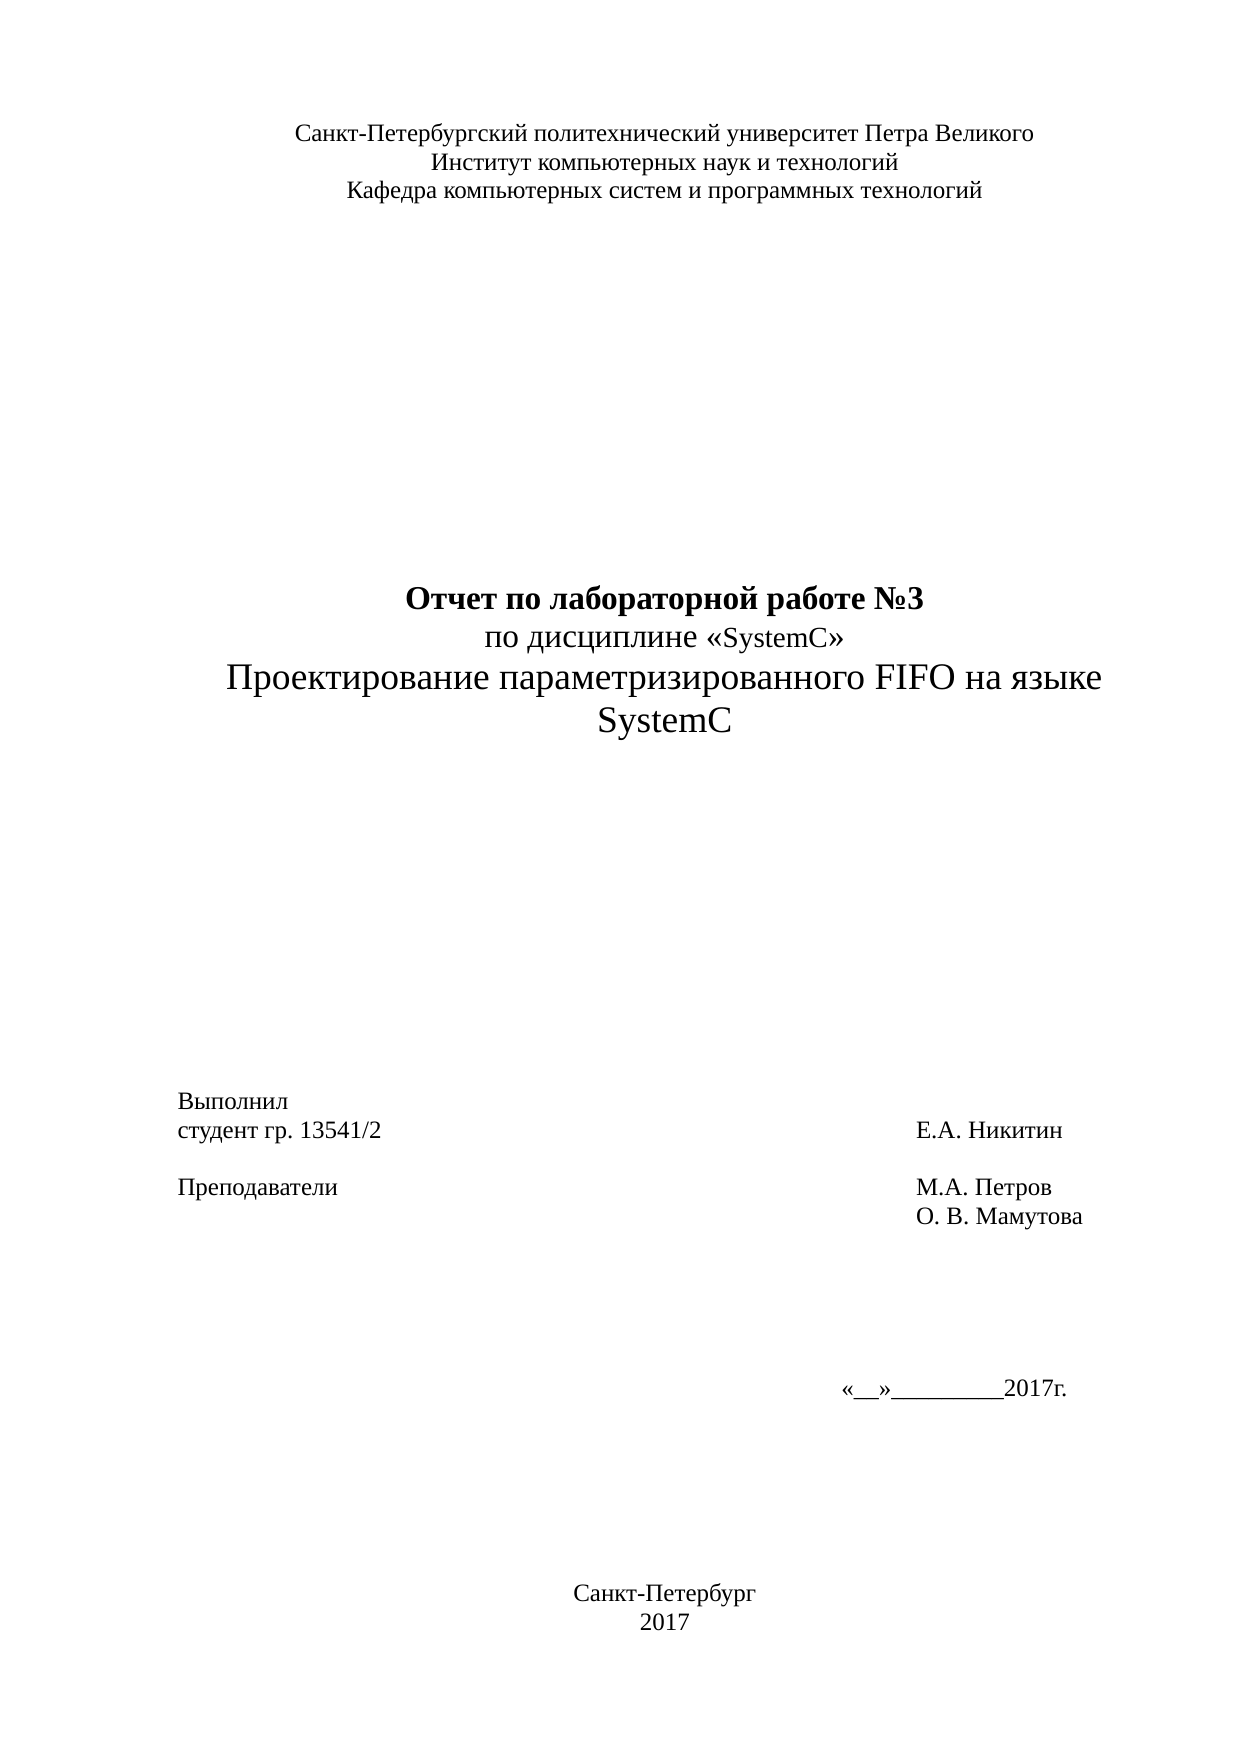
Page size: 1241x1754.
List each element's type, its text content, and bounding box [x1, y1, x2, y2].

text Институт компьютерных наук и технологий [177, 147, 1152, 176]
text студент гр. 13541/2 Е.А. Никитин [177, 1115, 1152, 1143]
text Отчет по лабораторной работе №3 [177, 578, 1152, 616]
text Проектирование параметризированного FIFO на языке SystemC [177, 655, 1152, 741]
text Санкт-Петербургский политехнический университет Петра Великого [177, 118, 1152, 147]
text Преподаватели М.А. Петров [177, 1172, 1152, 1201]
text «__»_________2017г. [841, 1316, 1152, 1402]
text О. В. Мамутова [177, 1201, 1152, 1258]
text Выполнил [177, 1086, 1152, 1115]
text Кафедра компьютерных систем и программных технологий [177, 176, 1152, 204]
text по дисциплине «SystemC» [177, 616, 1152, 655]
